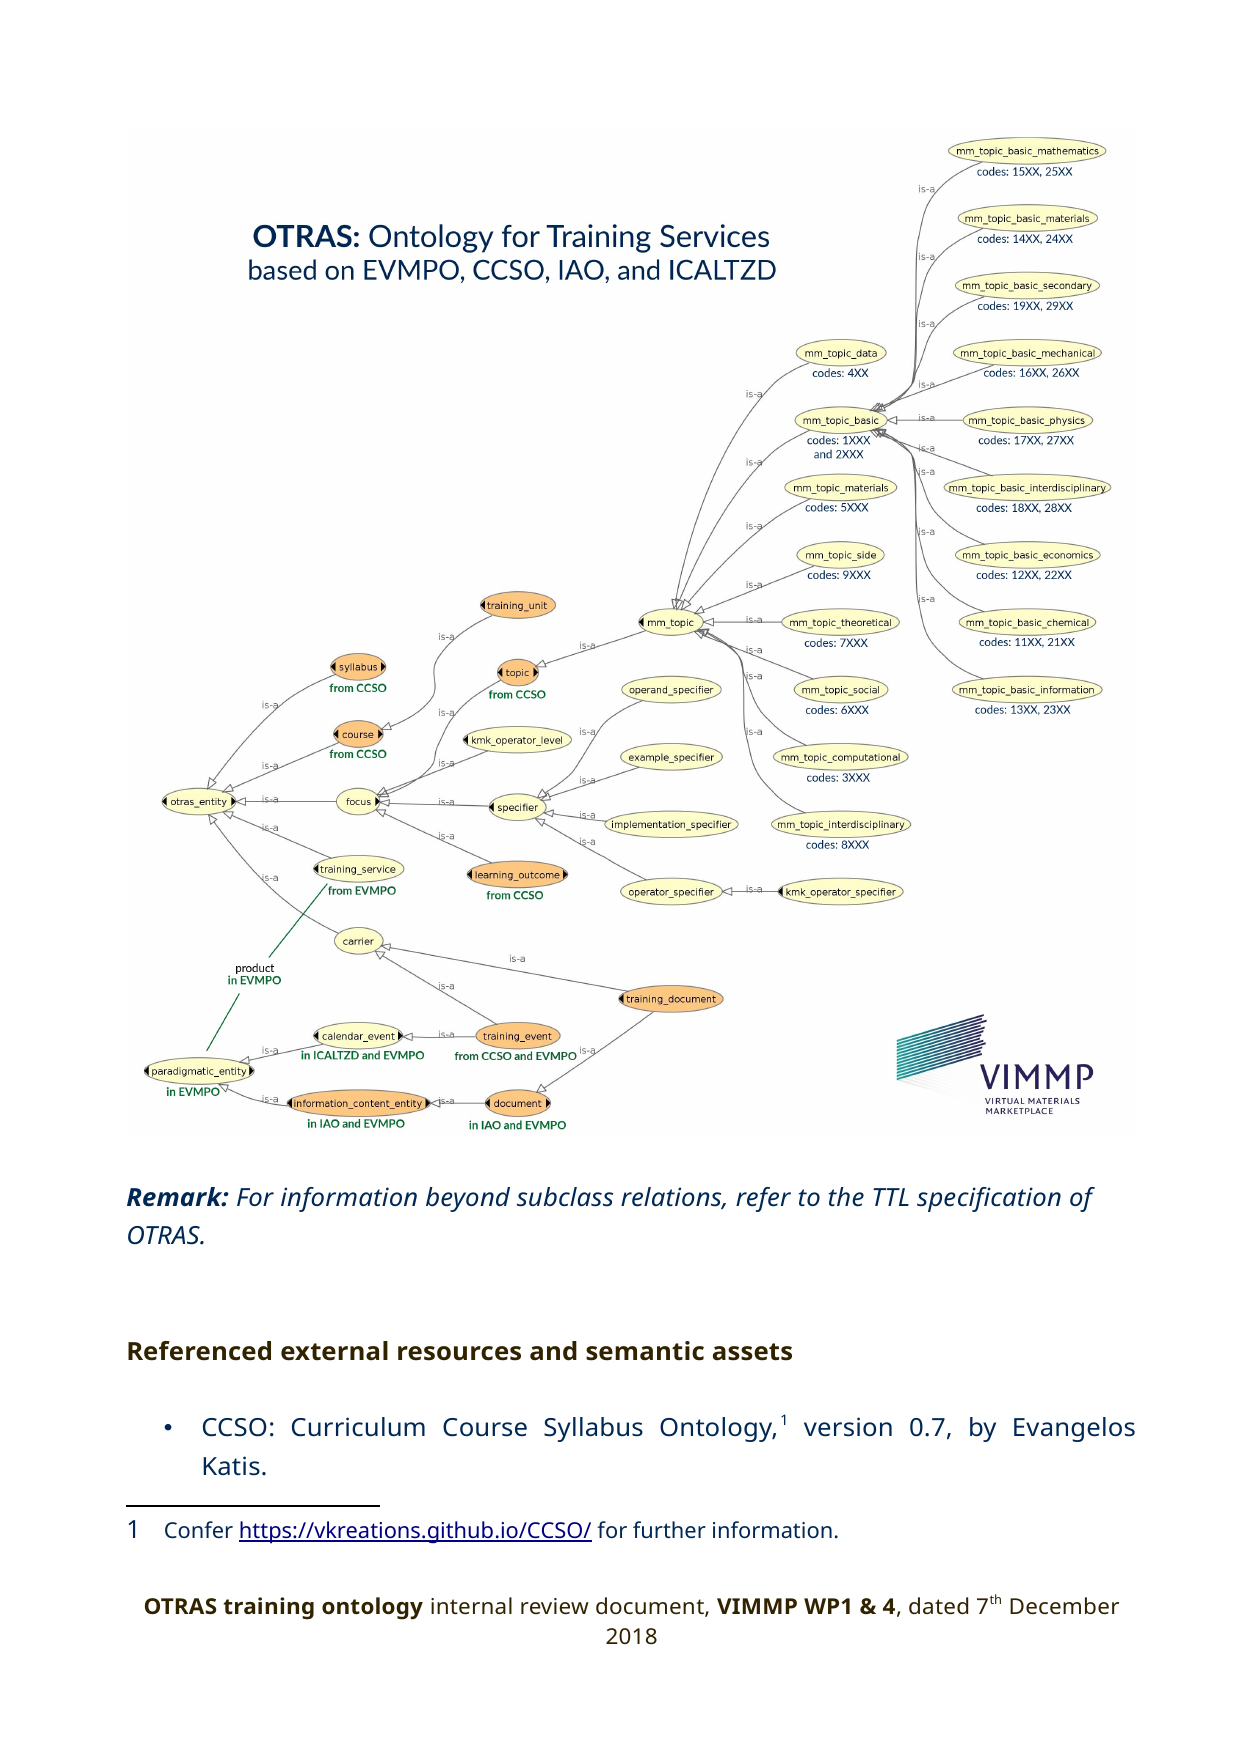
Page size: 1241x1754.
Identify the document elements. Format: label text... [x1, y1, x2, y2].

text Referenced external resources and semantic assets [126, 1333, 1137, 1367]
list Confer https://vkreations.github.io/CCSO/ for further information. [126, 1512, 1137, 1546]
text Remark: For information beyond subclass relations, refer to the TTL specification of OTRAS. [126, 1179, 1137, 1252]
list CCSO: Curriculum Course Syllabus Ontology, version 0.7, by Evangelos Katis. [163, 1410, 1137, 1483]
picture [126, 126, 1137, 1137]
